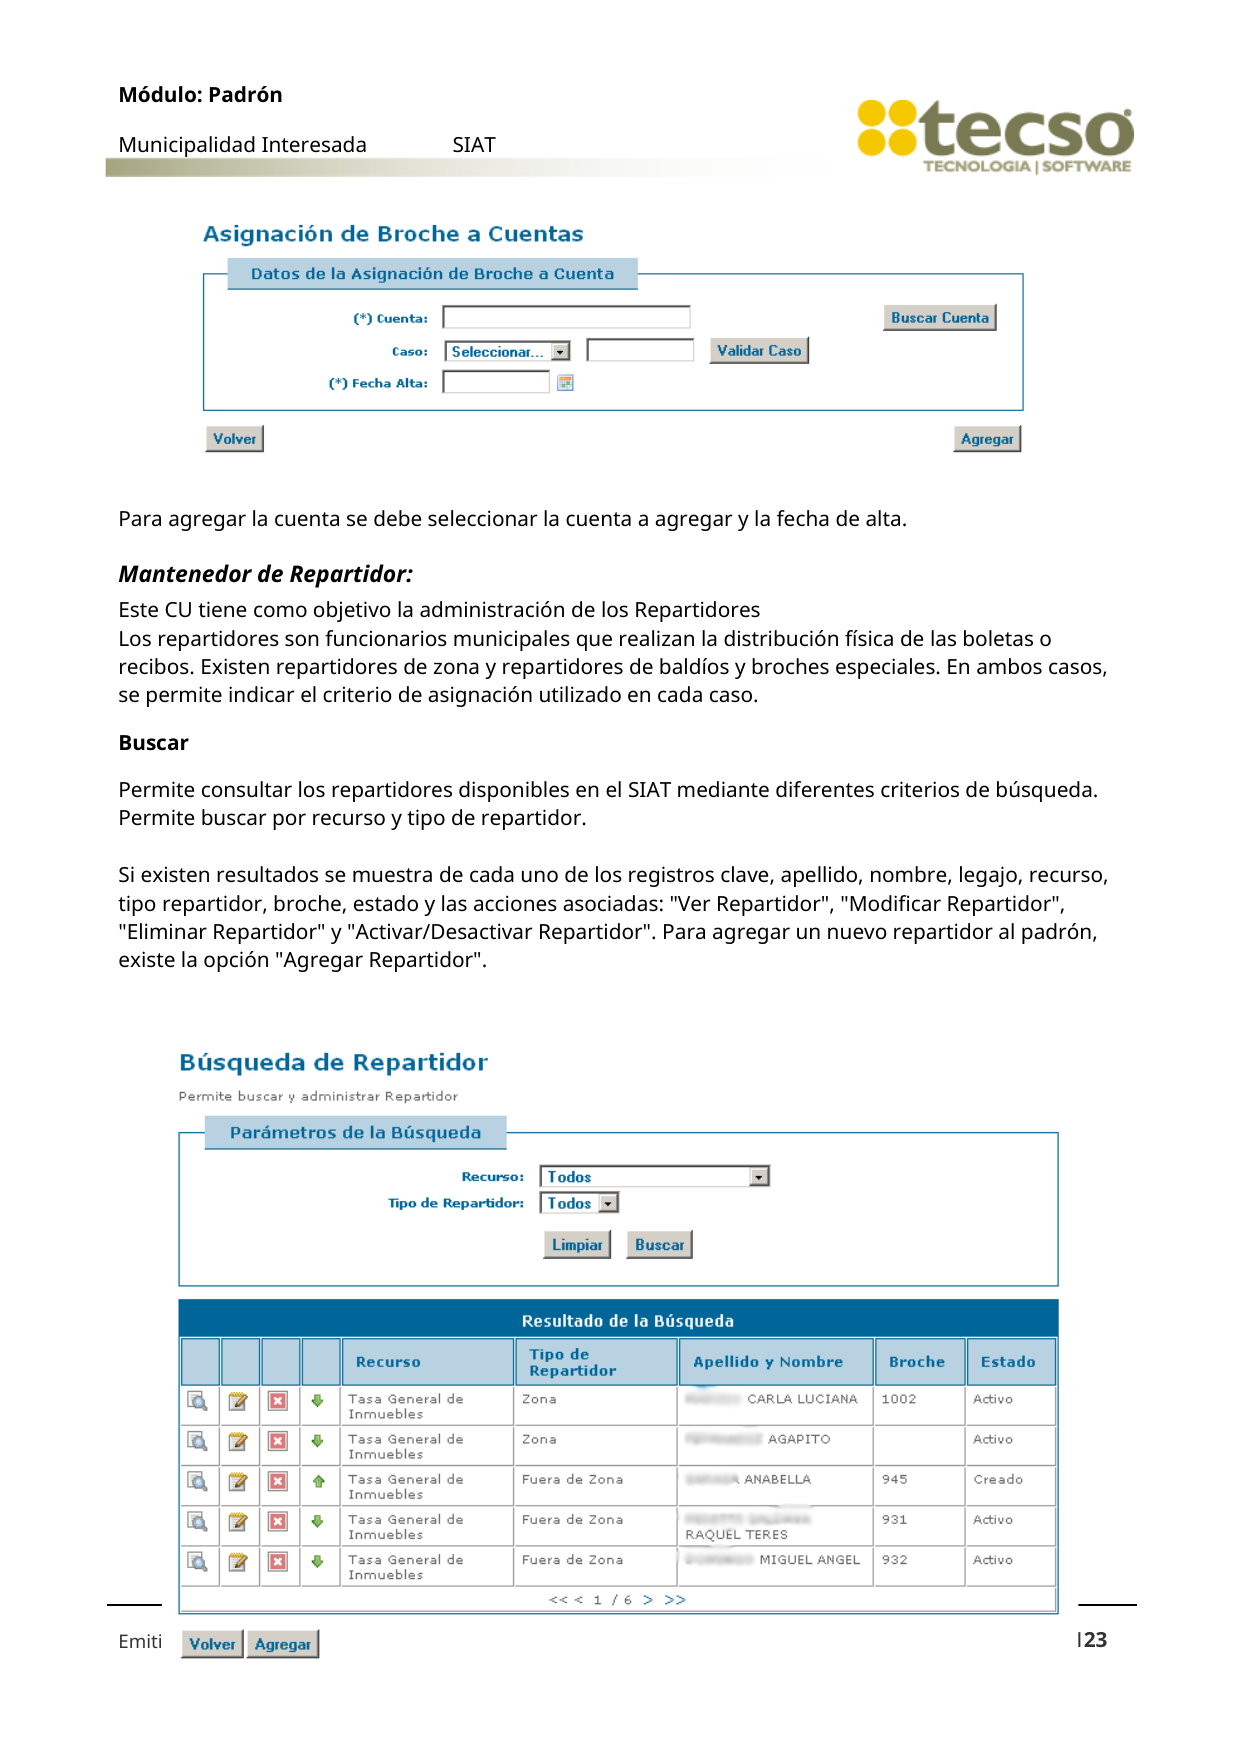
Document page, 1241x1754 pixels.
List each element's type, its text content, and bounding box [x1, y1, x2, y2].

text Para agregar la cuenta se debe seleccionar la cuenta a agregar y la fecha de alta. [118, 504, 1122, 533]
subtitle Mantenedor de Repartidor: [118, 558, 1122, 589]
picture [105, 100, 1134, 177]
picture [161, 1048, 1079, 1671]
text Permite consultar los repartidores disponibles en el SIAT mediante diferentes criterios de búsqueda. Permite buscar por recurso y tipo de repartidor. Si existen resultados se muestra de cada uno de los registros clave, apellido, nombre, legajo, recurso, tipo repartidor, broche, estado y las acciones asociadas: "Ver Repartidor", "Modificar Repartidor", "Eliminar Repartidor" y "Activar/Desactivar Repartidor". Para agregar un nuevo repartidor al padrón, existe la opción "Agregar Repartidor". [118, 775, 1122, 974]
picture [189, 218, 1039, 464]
text Este CU tiene como objetivo la administración de los Repartidores Los repartidores son funcionarios municipales que realizan la distribución física de las boletas o recibos. Existen repartidores de zona y repartidores de baldíos y broches especiales. En ambos casos, se permite indicar el criterio de asignación utilizado en cada caso. [118, 595, 1122, 709]
text Buscar [118, 728, 1122, 756]
